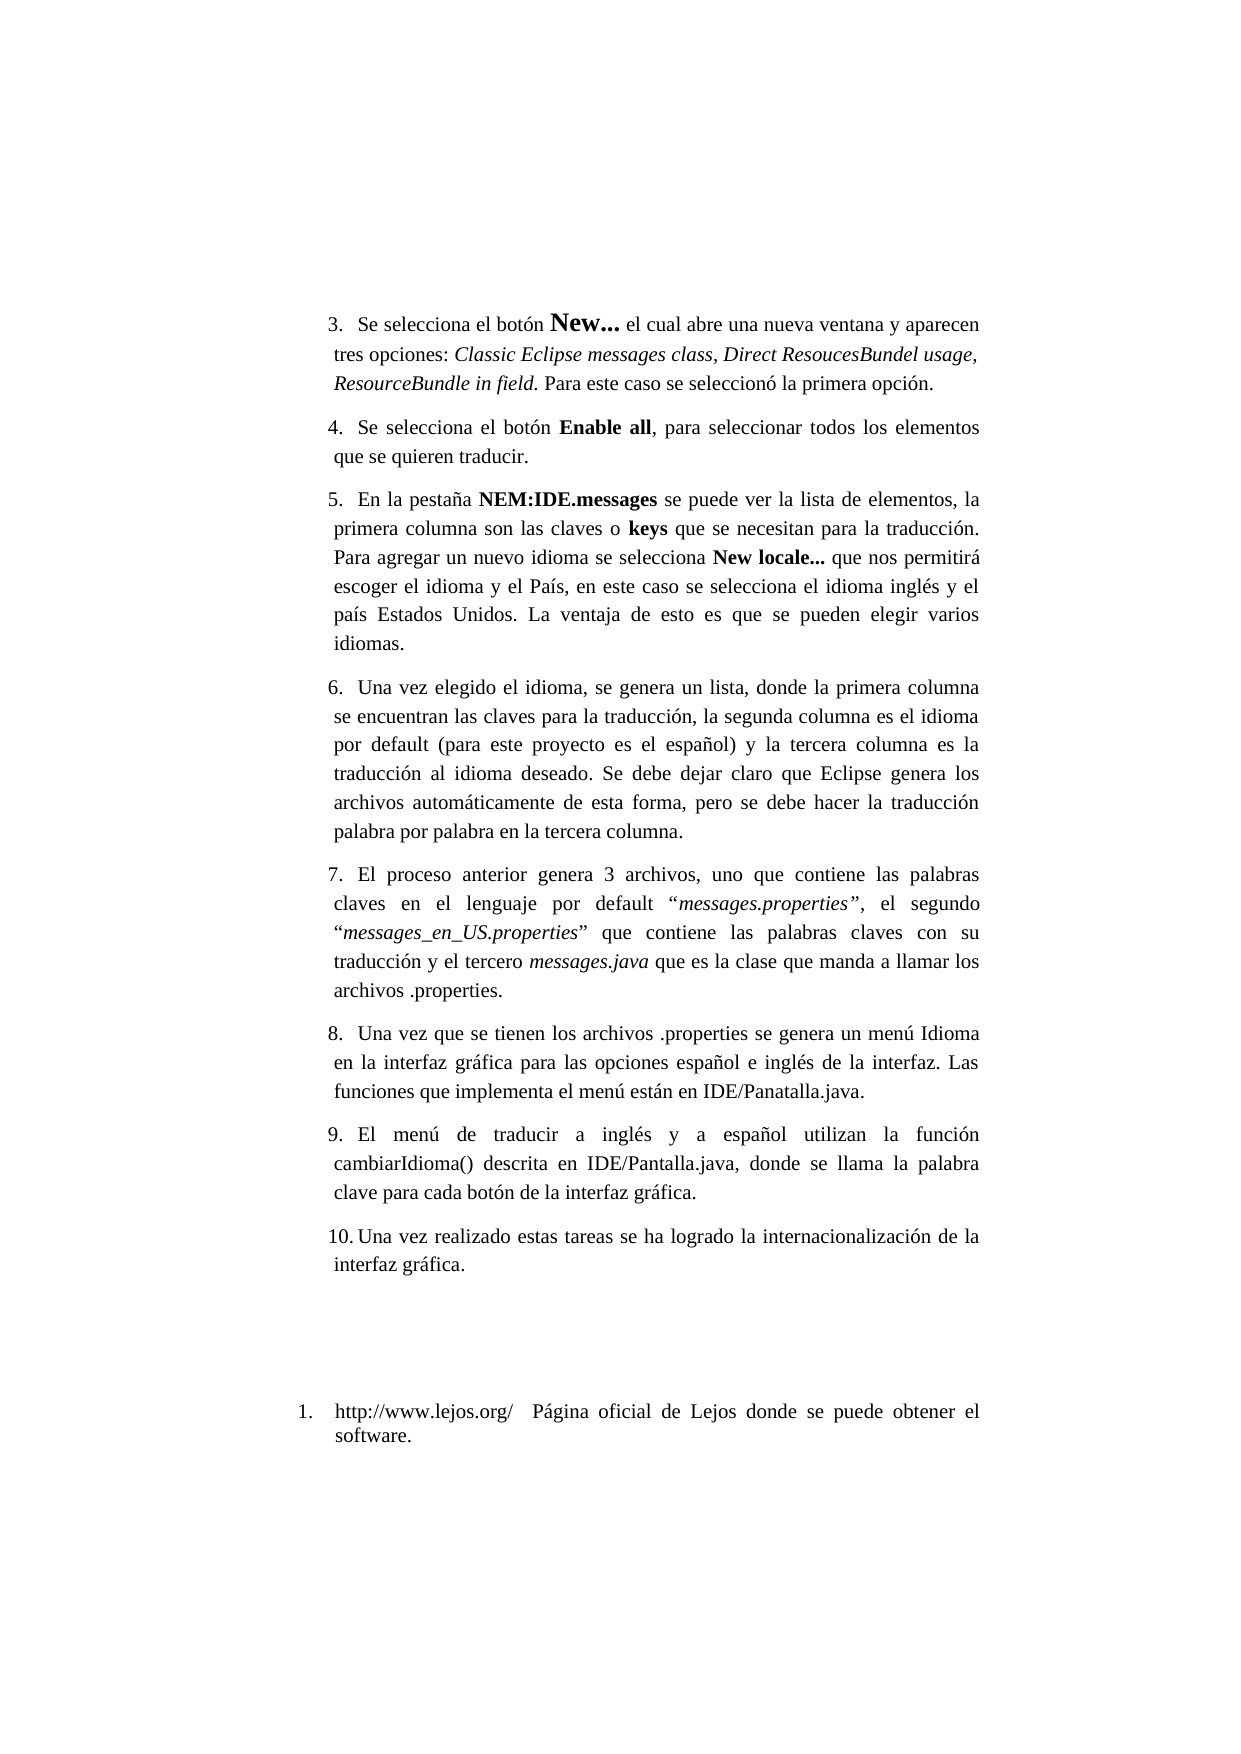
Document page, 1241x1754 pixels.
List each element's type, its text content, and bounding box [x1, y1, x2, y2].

list Una vez que se tienen los archivos .properties se genera un menú Idioma en la interfaz gráfica para las opciones español e inglés de la interfaz. Las funciones que implementa el menú están en IDE/Panatalla.java. [304, 1021, 980, 1103]
list El proceso anterior genera 3 archivos, uno que contiene las palabras claves en el lenguaje por default “messages.properties”, el segundo “messages_en_US.properties” que contiene las palabras claves con su traducción y el tercero messages.java que es la clase que manda a llamar los archivos .properties. [304, 862, 980, 1002]
list Una vez elegido el idioma, se genera un lista, donde la primera columna se encuentran las claves para la traducción, la segunda columna es el idioma por default (para este proyecto es el español) y la tercera columna es la traducción al idioma deseado. Se debe dejar claro que Eclipse genera los archivos automáticamente de esta forma, pero se debe hacer la traducción palabra por palabra en la tercera columna. [304, 675, 980, 843]
list Una vez realizado estas tareas se ha logrado la internacionalización de la interfaz gráfica. [304, 1223, 980, 1276]
list El menú de traducir a inglés y a español utilizan la función cambiarIdioma() descrita en IDE/Pantalla.java, donde se llama la palabra clave para cada botón de la interfaz gráfica. [304, 1122, 980, 1204]
list En la pestaña NEM:IDE.messages se puede ver la lista de elementos, la primera columna son las claves o keys que se necesitan para la traducción. Para agregar un nuevo idioma se selecciona New locale... que nos permitirá escoger el idioma y el País, en este caso se selecciona el idioma inglés y el país Estados Unidos. La ventaja de esto es que se pueden elegir varios idiomas. [304, 487, 980, 655]
list Se selecciona el botón Enable all, para seleccionar todos los elementos que se quieren traducir. [304, 415, 980, 468]
list Se selecciona el botón New... el cual abre una nueva ventana y aparecen tres opciones: Classic Eclipse messages class, Direct ResoucesBundel usage, ResourceBundle in field. Para este caso se seleccionó la primera opción. [304, 307, 980, 395]
